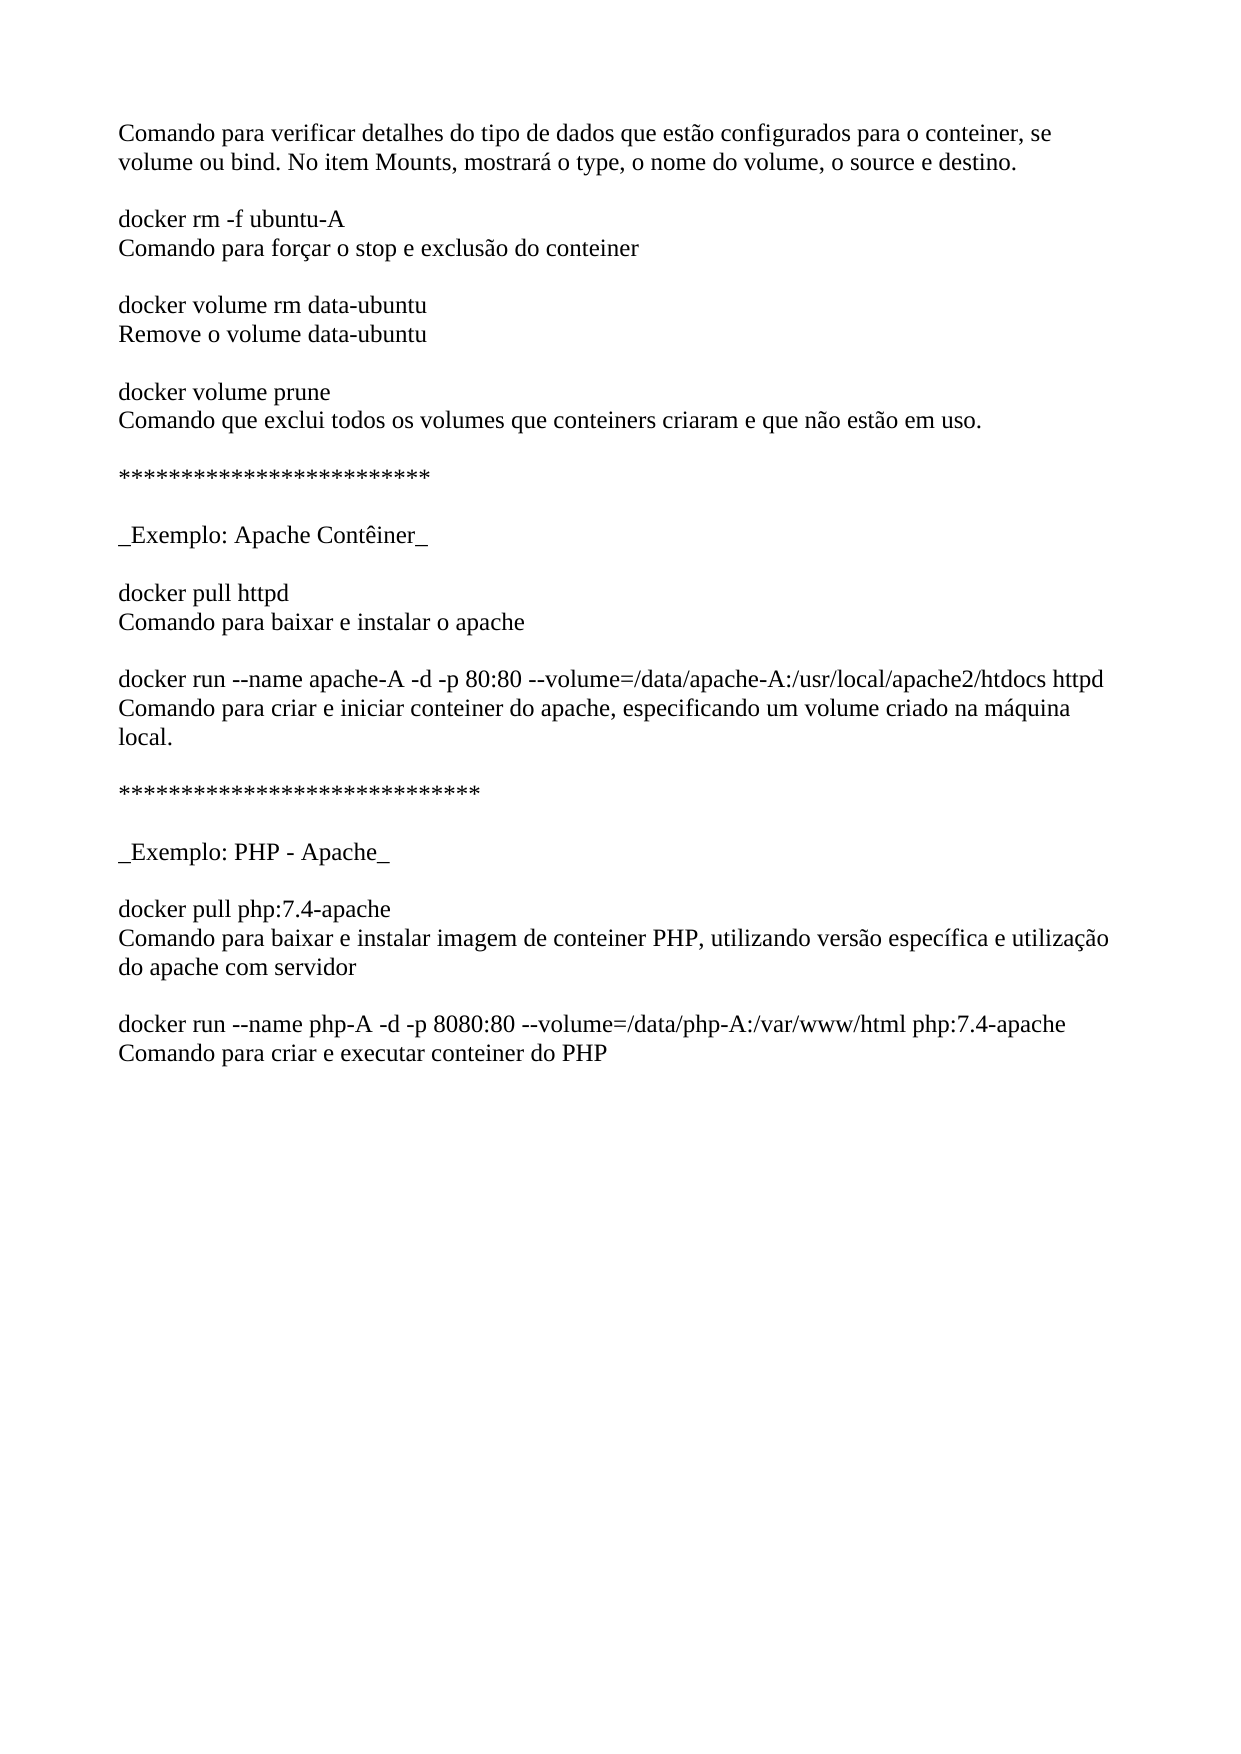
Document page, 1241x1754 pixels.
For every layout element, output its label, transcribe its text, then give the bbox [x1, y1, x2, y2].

text Comando para criar e executar conteiner do PHP [118, 1038, 1122, 1067]
text docker pull php:7.4-apache [118, 894, 1122, 923]
text Comando para baixar e instalar o apache [118, 607, 1122, 636]
text Comando para forçar o stop e exclusão do conteiner [118, 233, 1122, 262]
text Comando para criar e iniciar conteiner do apache, especificando um volume criado na máquina local. [118, 693, 1122, 751]
text docker run --name apache-A -d -p 80:80 --volume=/data/apache-A:/usr/local/apache2/htdocs httpd [118, 664, 1122, 693]
text ***************************** [118, 779, 1122, 808]
text _Exemplo: Apache Contêiner_ [118, 521, 1122, 549]
text Comando para verificar detalhes do tipo de dados que estão configurados para o conteiner, se volume ou bind. No item Mounts, mostrará o type, o nome do volume, o source e destino. [118, 118, 1122, 176]
text docker volume rm data-ubuntu [118, 291, 1122, 319]
text docker volume prune [118, 377, 1122, 406]
text ************************* [118, 463, 1122, 492]
text _Exemplo: PHP - Apache_ [118, 837, 1122, 866]
text Comando que exclui todos os volumes que conteiners criaram e que não estão em uso. [118, 406, 1122, 434]
text docker run --name php-A -d -p 8080:80 --volume=/data/php-A:/var/www/html php:7.4-apache [118, 1009, 1122, 1038]
text docker pull httpd [118, 578, 1122, 607]
text docker rm -f ubuntu-A [118, 204, 1122, 233]
text Comando para baixar e instalar imagem de conteiner PHP, utilizando versão específica e utilização do apache com servidor [118, 923, 1122, 981]
text Remove o volume data-ubuntu [118, 319, 1122, 348]
